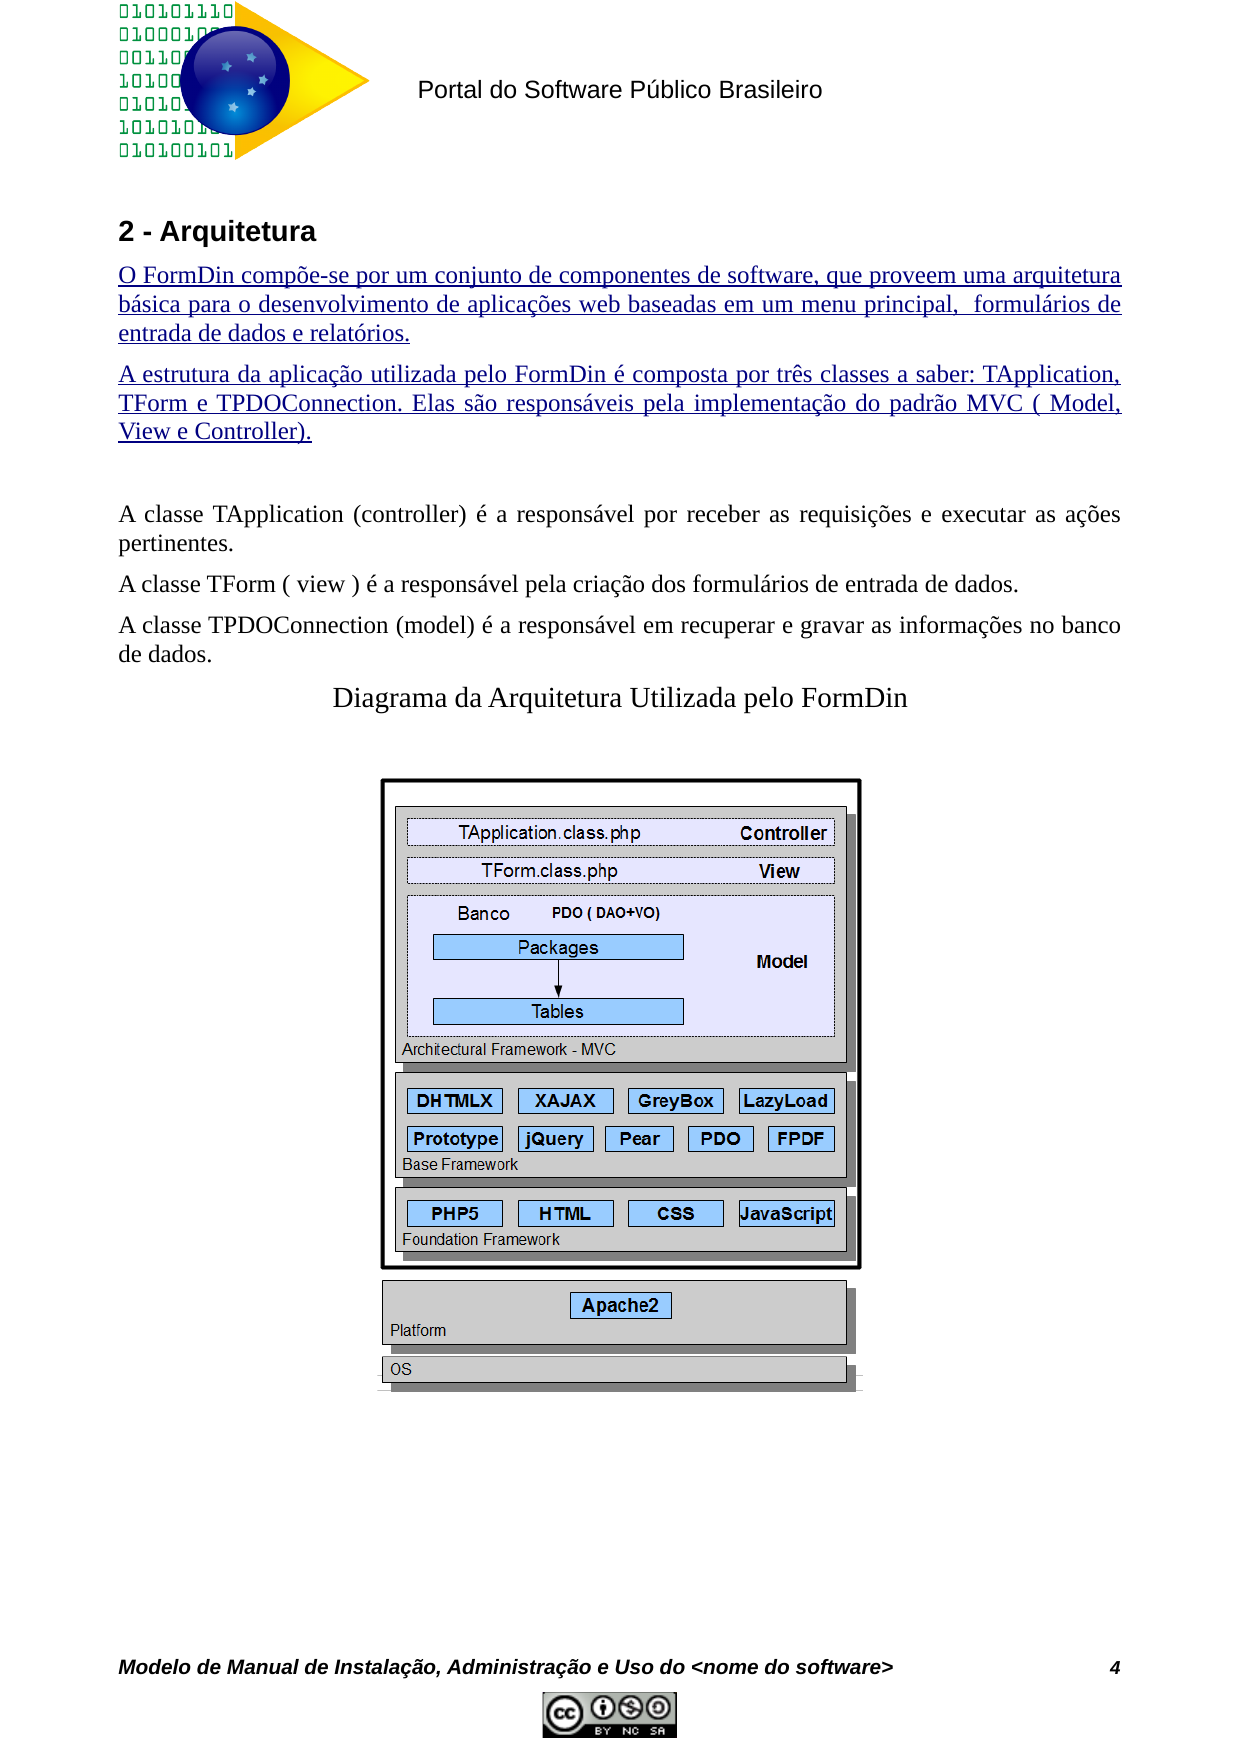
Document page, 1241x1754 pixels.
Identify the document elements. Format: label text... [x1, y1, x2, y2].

picture [542, 1692, 677, 1738]
picture [119, 1, 370, 160]
text básica para o desenvolvimento de aplicações web baseadas em um menu principal, formulários de [118, 287, 1122, 314]
text A estrutura da aplicação utilizada pelo FormDin é composta por três classes a saber: TApplication, TForm e TPDOConnection. Elas são responsáveis pela implementação do padrão MVC ( Model, [118, 359, 1122, 413]
text A classe TApplication (controller) é a responsável por receber as requisições e executar as ações pertinentes. [118, 499, 1122, 556]
text View e Controller). [118, 414, 1122, 445]
text A classe TForm ( view ) é a responsável pela criação dos formulários de entrada de dados. [118, 569, 1122, 598]
picture [377, 776, 863, 1393]
text Diagrama da Arquitetura Utilizada pelo FormDin [118, 680, 1122, 714]
subtitle - Arquitetura [118, 214, 1122, 248]
text A classe TPDOConnection (model) é a responsável em recuperar e gravar as informações no banco de dados. [118, 610, 1122, 668]
text entrada de dados e relatórios. [118, 315, 1122, 346]
text O FormDin compõe-se por um conjunto de componentes de software, que proveem uma arquitetura [118, 260, 1122, 285]
